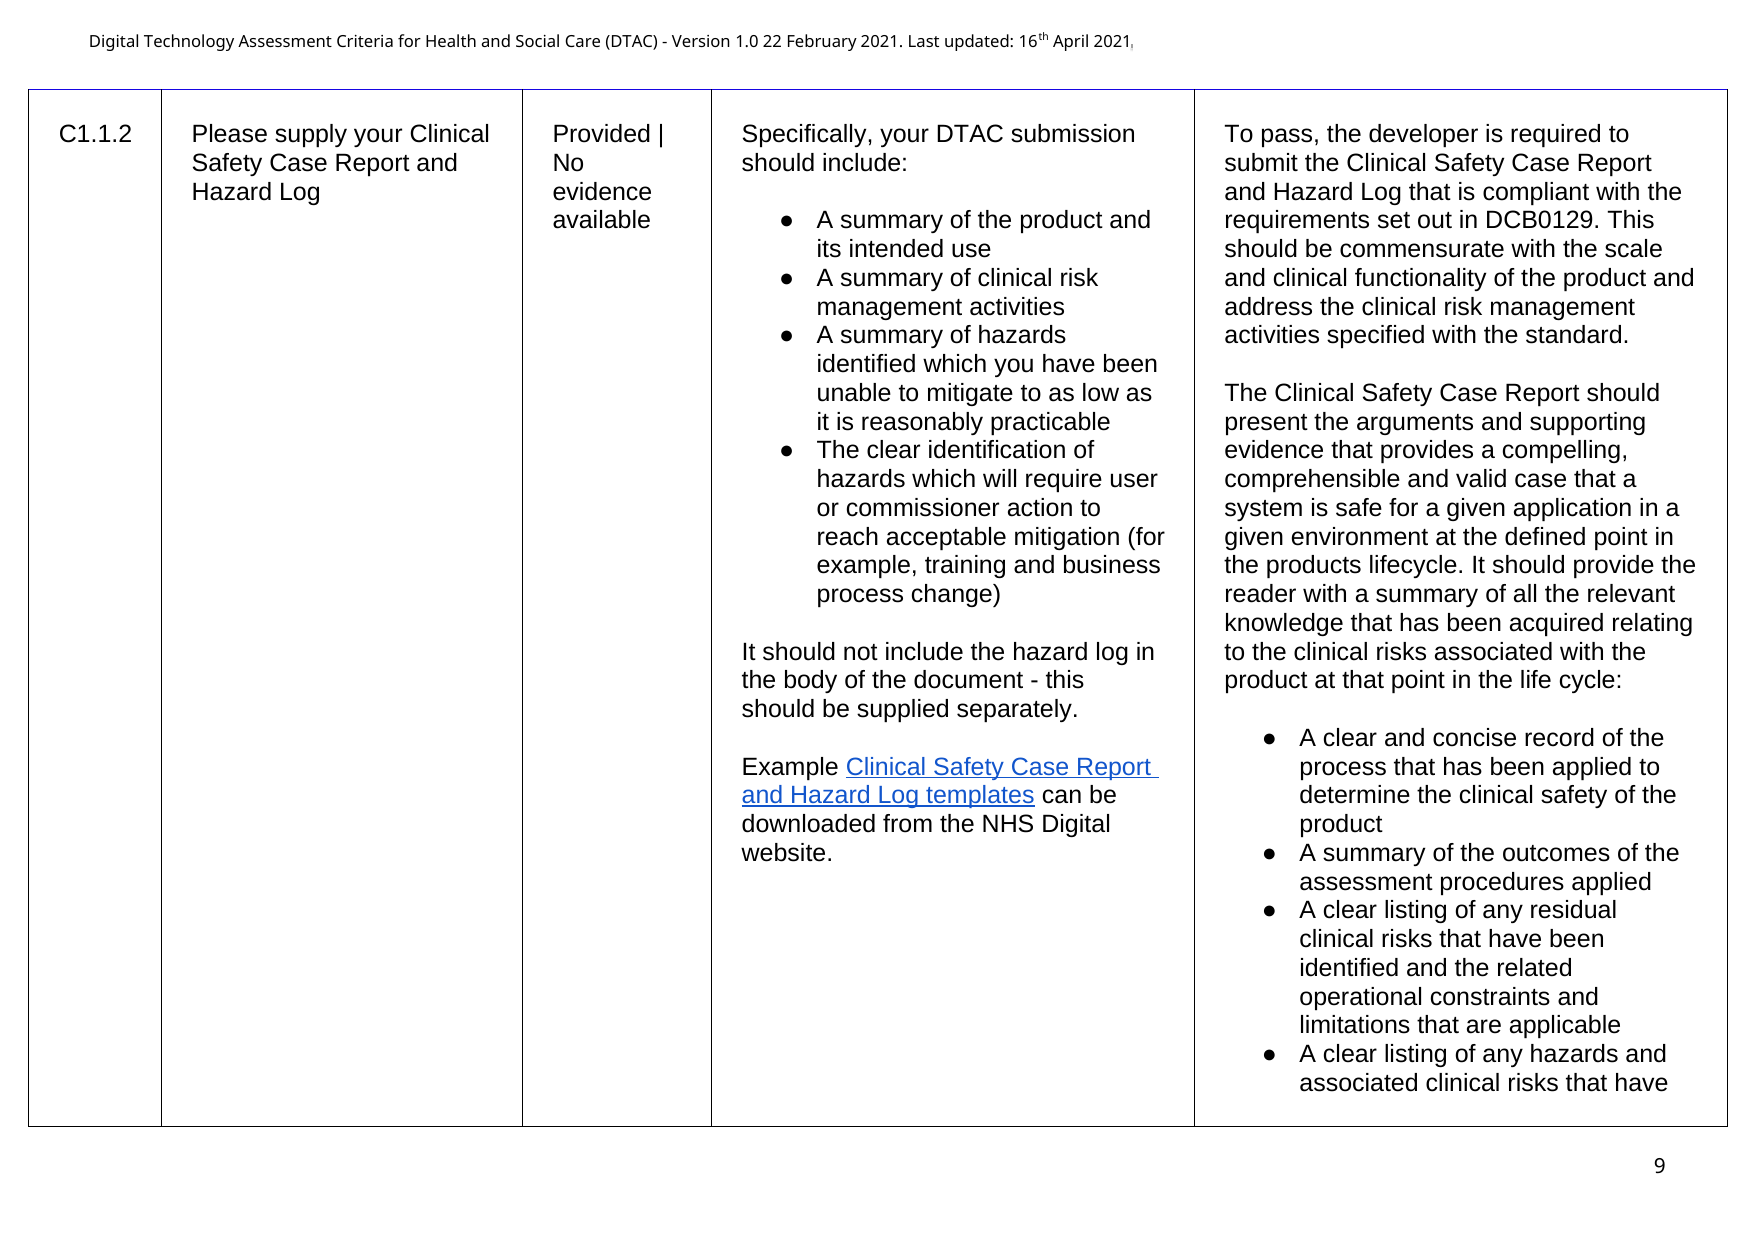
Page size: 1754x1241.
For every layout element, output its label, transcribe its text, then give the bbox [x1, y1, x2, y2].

table_cell To pass, the developer is required to submit the Clinical Safety Case Report and Hazard Log that is compliant with the requirements set out in DCB0129. This should be commensurate with the scale and clinical functionality of the product and address the clinical risk management activities specified with the standard. The Clinical Safety Case Report should present the arguments and supporting evidence that provides a compelling, comprehensible and valid case that a system is safe for a given application in a given environment at the defined point in the products lifecycle. It should provide the reader with a summary of all the relevant knowledge that has been acquired relating to the clinical risks associated with the product at that point in the life cycle: A clear and concise record of the process that has been applied to determine the clinical safety of the product A summary of the outcomes of the assessment procedures applied A clear listing of any residual clinical risks that have been identified and the related operational constraints and limitations that are applicable A clear listing of any hazards and associated clinical risks that have [1195, 90, 1727, 1126]
table_cell Please supply your Clinical Safety Case Report and Hazard Log [162, 90, 522, 1126]
table_cell Specifically, your DTAC submission should include: A summary of the product and its intended use A summary of clinical risk management activities A summary of hazards identified which you have been unable to mitigate to as low as it is reasonably practicable The clear identification of hazards which will require user or commissioner action to reach acceptable mitigation (for example, training and business process change) It should not include the hazard log in the body of the document - this should be supplied separately. Example Clinical Safety Case Report and Hazard Log templates can be downloaded from the NHS Digital website. [712, 90, 1194, 1126]
table_cell C1.1.2 [29, 90, 161, 1126]
table_cell Provided | No evidence available [523, 90, 711, 1126]
